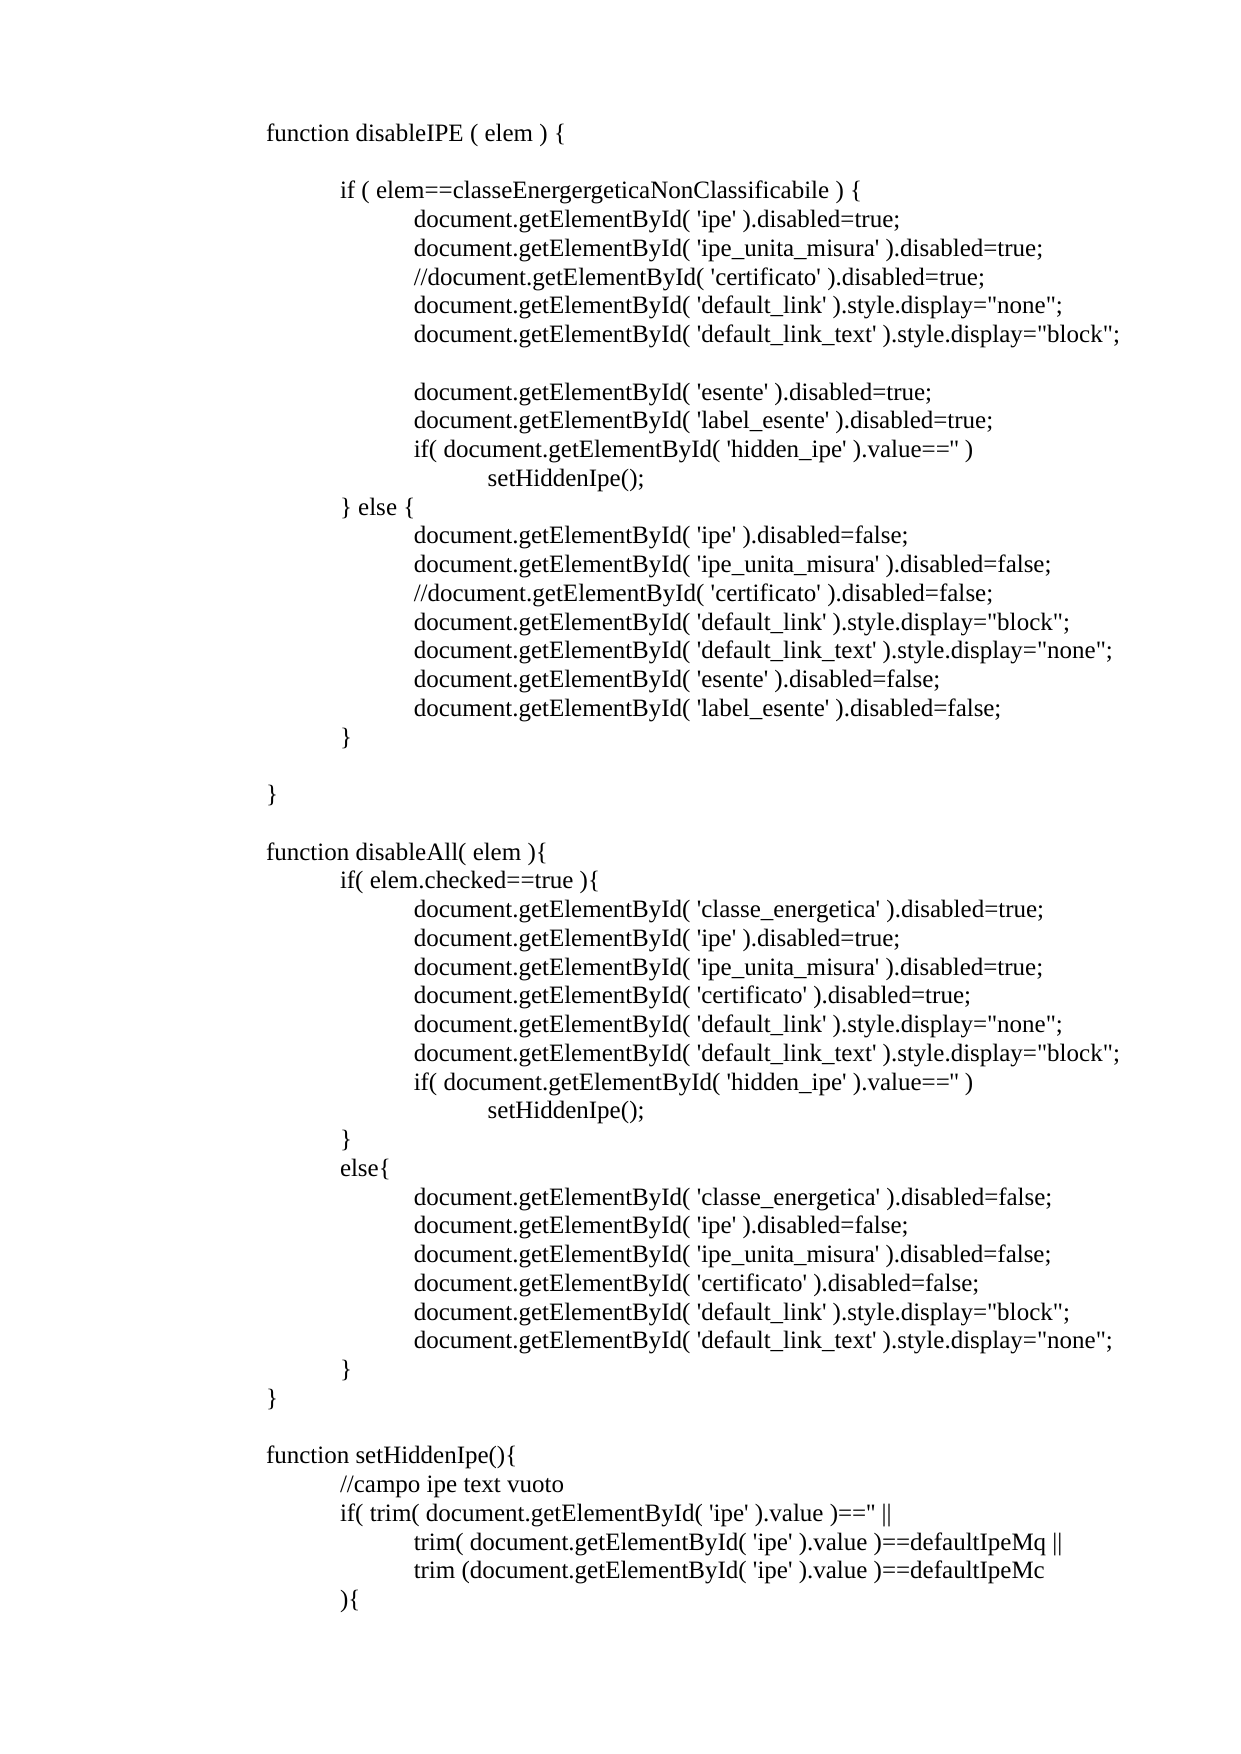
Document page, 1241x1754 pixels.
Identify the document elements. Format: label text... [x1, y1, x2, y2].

text function disableIPE ( elem ) { if ( elem==classeEnergergeticaNonClassificabile ) { document.getElementById( 'ipe' ).disabled=true; document.getElementById( 'ipe_unita_misura' ).disabled=true; //document.getElementById( 'certificato' ).disabled=true; document.getElementById( 'default_link' ).style.display="none"; document.getElementById( 'default_link_text' ).style.display="block"; document.getElementById( 'esente' ).disabled=true; document.getElementById( 'label_esente' ).disabled=true; if( document.getElementById( 'hidden_ipe' ).value=='' ) setHiddenIpe(); } else { document.getElementById( 'ipe' ).disabled=false; document.getElementById( 'ipe_unita_misura' ).disabled=false; //document.getElementById( 'certificato' ).disabled=false; document.getElementById( 'default_link' ).style.display="block"; document.getElementById( 'default_link_text' ).style.display="none"; document.getElementById( 'esente' ).disabled=false; document.getElementById( 'label_esente' ).disabled=false; } } function disableAll( elem ){ if( elem.checked==true ){ document.getElementById( 'classe_energetica' ).disabled=true; document.getElementById( 'ipe' ).disabled=true; document.getElementById( 'ipe_unita_misura' ).disabled=true; document.getElementById( 'certificato' ).disabled=true; document.getElementById( 'default_link' ).style.display="none"; document.getElementById( 'default_link_text' ).style.display="block"; if( document.getElementById( 'hidden_ipe' ).value=='' ) setHiddenIpe(); } else{ document.getElementById( 'classe_energetica' ).disabled=false; document.getElementById( 'ipe' ).disabled=false; document.getElementById( 'ipe_unita_misura' ).disabled=false; document.getElementById( 'certificato' ).disabled=false; document.getElementById( 'default_link' ).style.display="block"; document.getElementById( 'default_link_text' ).style.display="none"; } } function setHiddenIpe(){ //campo ipe text vuoto if( trim( document.getElementById( 'ipe' ).value )=='' || trim( document.getElementById( 'ipe' ).value )==defaultIpeMq || trim (document.getElementById( 'ipe' ).value )==defaultIpeMc ){ [118, 118, 1122, 1613]
